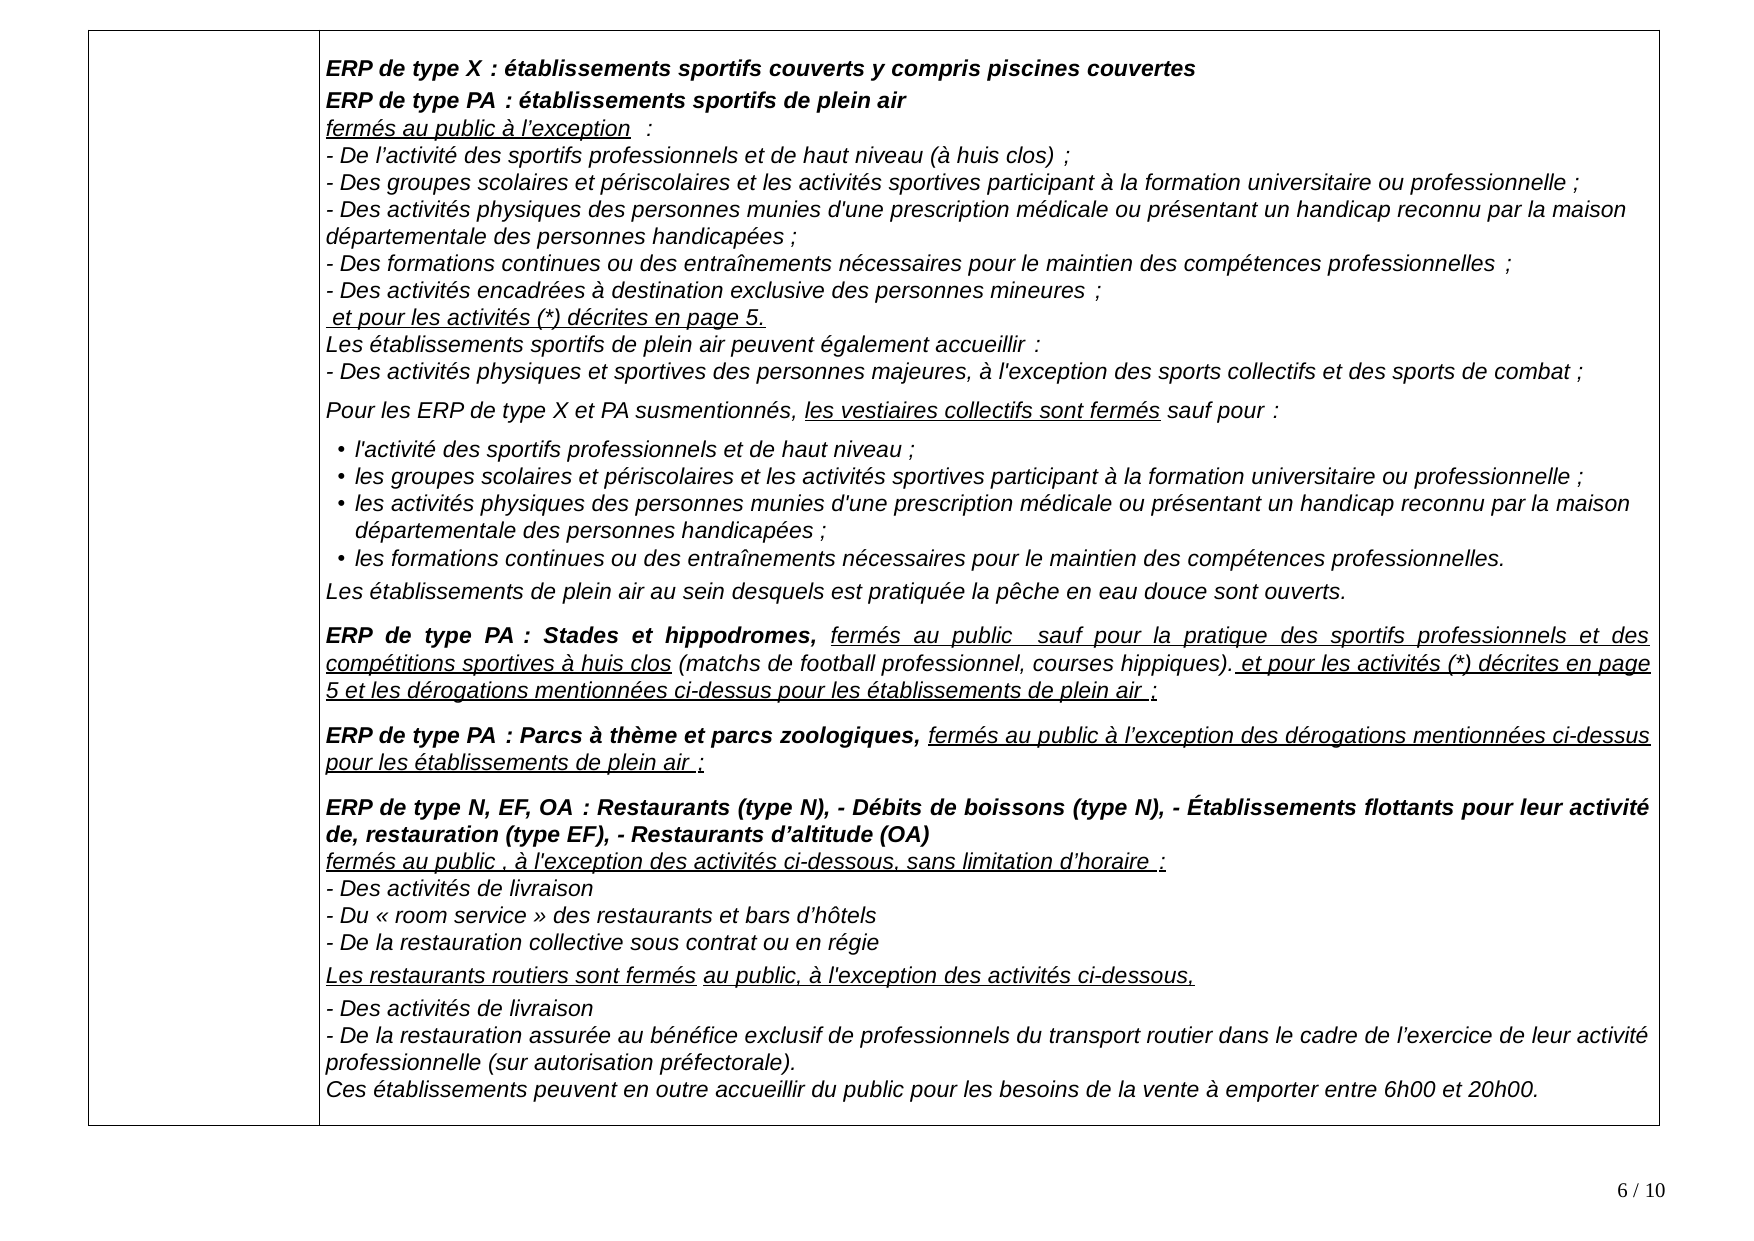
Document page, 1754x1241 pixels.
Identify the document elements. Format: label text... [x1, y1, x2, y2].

table_cell [89, 31, 319, 1125]
table_cell ERP de type X : établissements sportifs couverts y compris piscines couvertes ERP de type PA : établissements sportifs de plein air fermés au public à l’exception : - De l’activité des sportifs professionnels et de haut niveau (à huis clos) ; - Des groupes scolaires et périscolaires et les activités sportives participant à la formation universitaire ou professionnelle ; - Des activités physiques des personnes munies d'une prescription médicale ou présentant un handicap reconnu par la maison départementale des personnes handicapées ; - Des formations continues ou des entraînements nécessaires pour le maintien des compétences professionnelles ; - Des activités encadrées à destination exclusive des personnes mineures ; et pour les activités (*) décrites en page 5. Les établissements sportifs de plein air peuvent également accueillir : - Des activités physiques et sportives des personnes majeures, à l'exception des sports collectifs et des sports de combat ; Pour les ERP de type X et PA susmentionnés, les vestiaires collectifs sont fermés sauf pour : l'activité des sportifs professionnels et de haut niveau ; les groupes scolaires et périscolaires et les activités sportives participant à la formation universitaire ou professionnelle ; les activités physiques des personnes munies d'une prescription médicale ou présentant un handicap reconnu par la maison départementale des personnes handicapées ; les formations continues ou des entraînements nécessaires pour le maintien des compétences professionnelles. Les établissements de plein air au sein desquels est pratiquée la pêche en eau douce sont ouverts. ERP de type PA : Stades et hippodromes, fermés au public sauf pour la pratique des sportifs professionnels et des compétitions sportives à huis clos (matchs de football professionnel, courses hippiques). et pour les activités (*) décrites en page 5 et les dérogations mentionnées ci-dessus pour les établissements de plein air ; ERP de type PA : Parcs à thème et parcs zoologiques, fermés au public à l’exception des dérogations mentionnées ci-dessus pour les établissements de plein air ; ERP de type N, EF, OA : Restaurants (type N), - Débits de boissons (type N), - Établissements flottants pour leur activité de, restauration (type EF), - Restaurants d’altitude (OA) fermés au public , à l'exception des activités ci-dessous, sans limitation d’horaire : - Des activités de livraison - Du « room service » des restaurants et bars d’hôtels - De la restauration collective sous contrat ou en régie Les restaurants routiers sont fermés au public, à l'exception des activités ci-dessous, - Des activités de livraison - De la restauration assurée au bénéfice exclusif de professionnels du transport routier dans le cadre de l’exercice de leur activité professionnelle (sur autorisation préfectorale). Ces établissements peuvent en outre accueillir du public pour les besoins de la vente à emporter entre 6h00 et 20h00. [320, 31, 1659, 1125]
